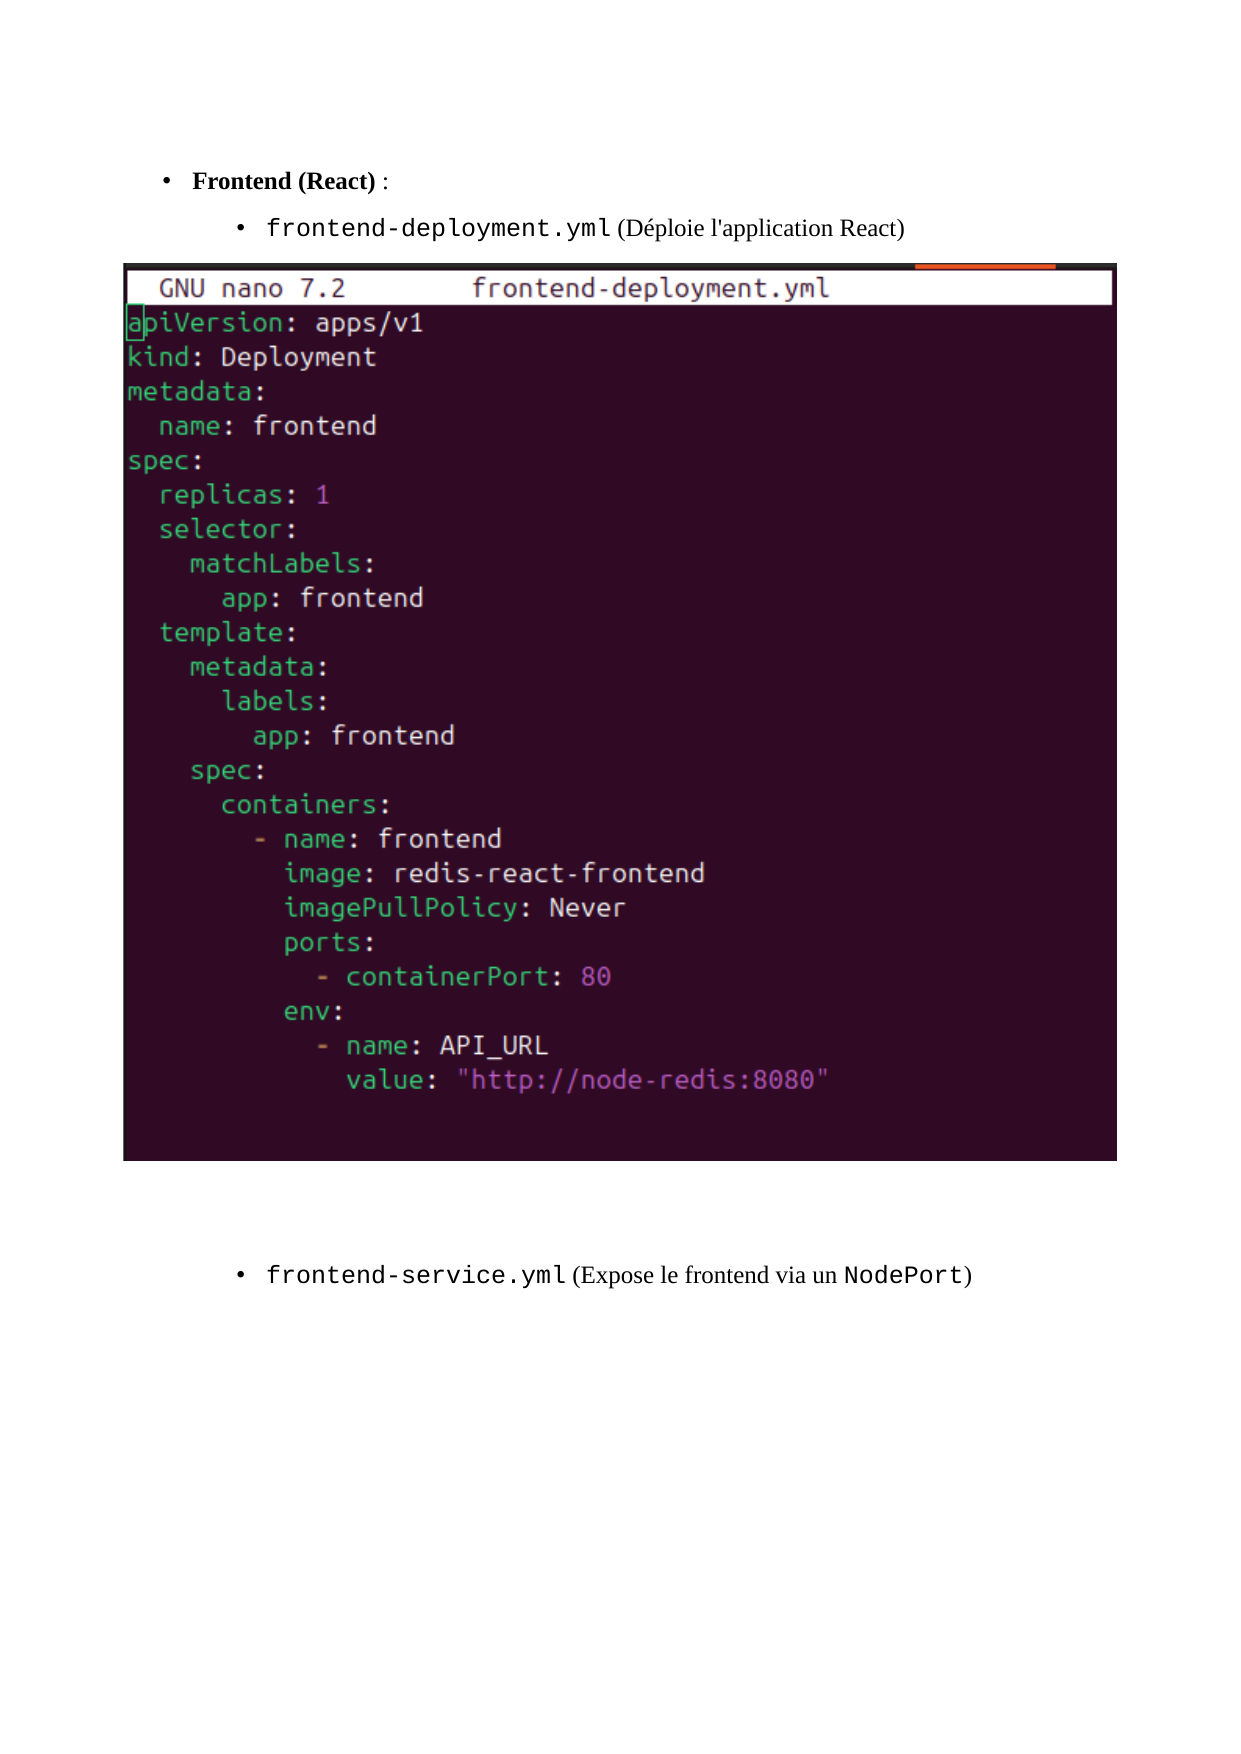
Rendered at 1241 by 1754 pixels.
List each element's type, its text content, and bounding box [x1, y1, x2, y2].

list frontend-deployment.yml (Déploie l'application React) [236, 213, 1122, 244]
list frontend-service.yml (Expose le frontend via un NodePort) [236, 1260, 1122, 1291]
picture [123, 263, 1117, 1161]
list Frontend (React) : [162, 166, 1122, 194]
